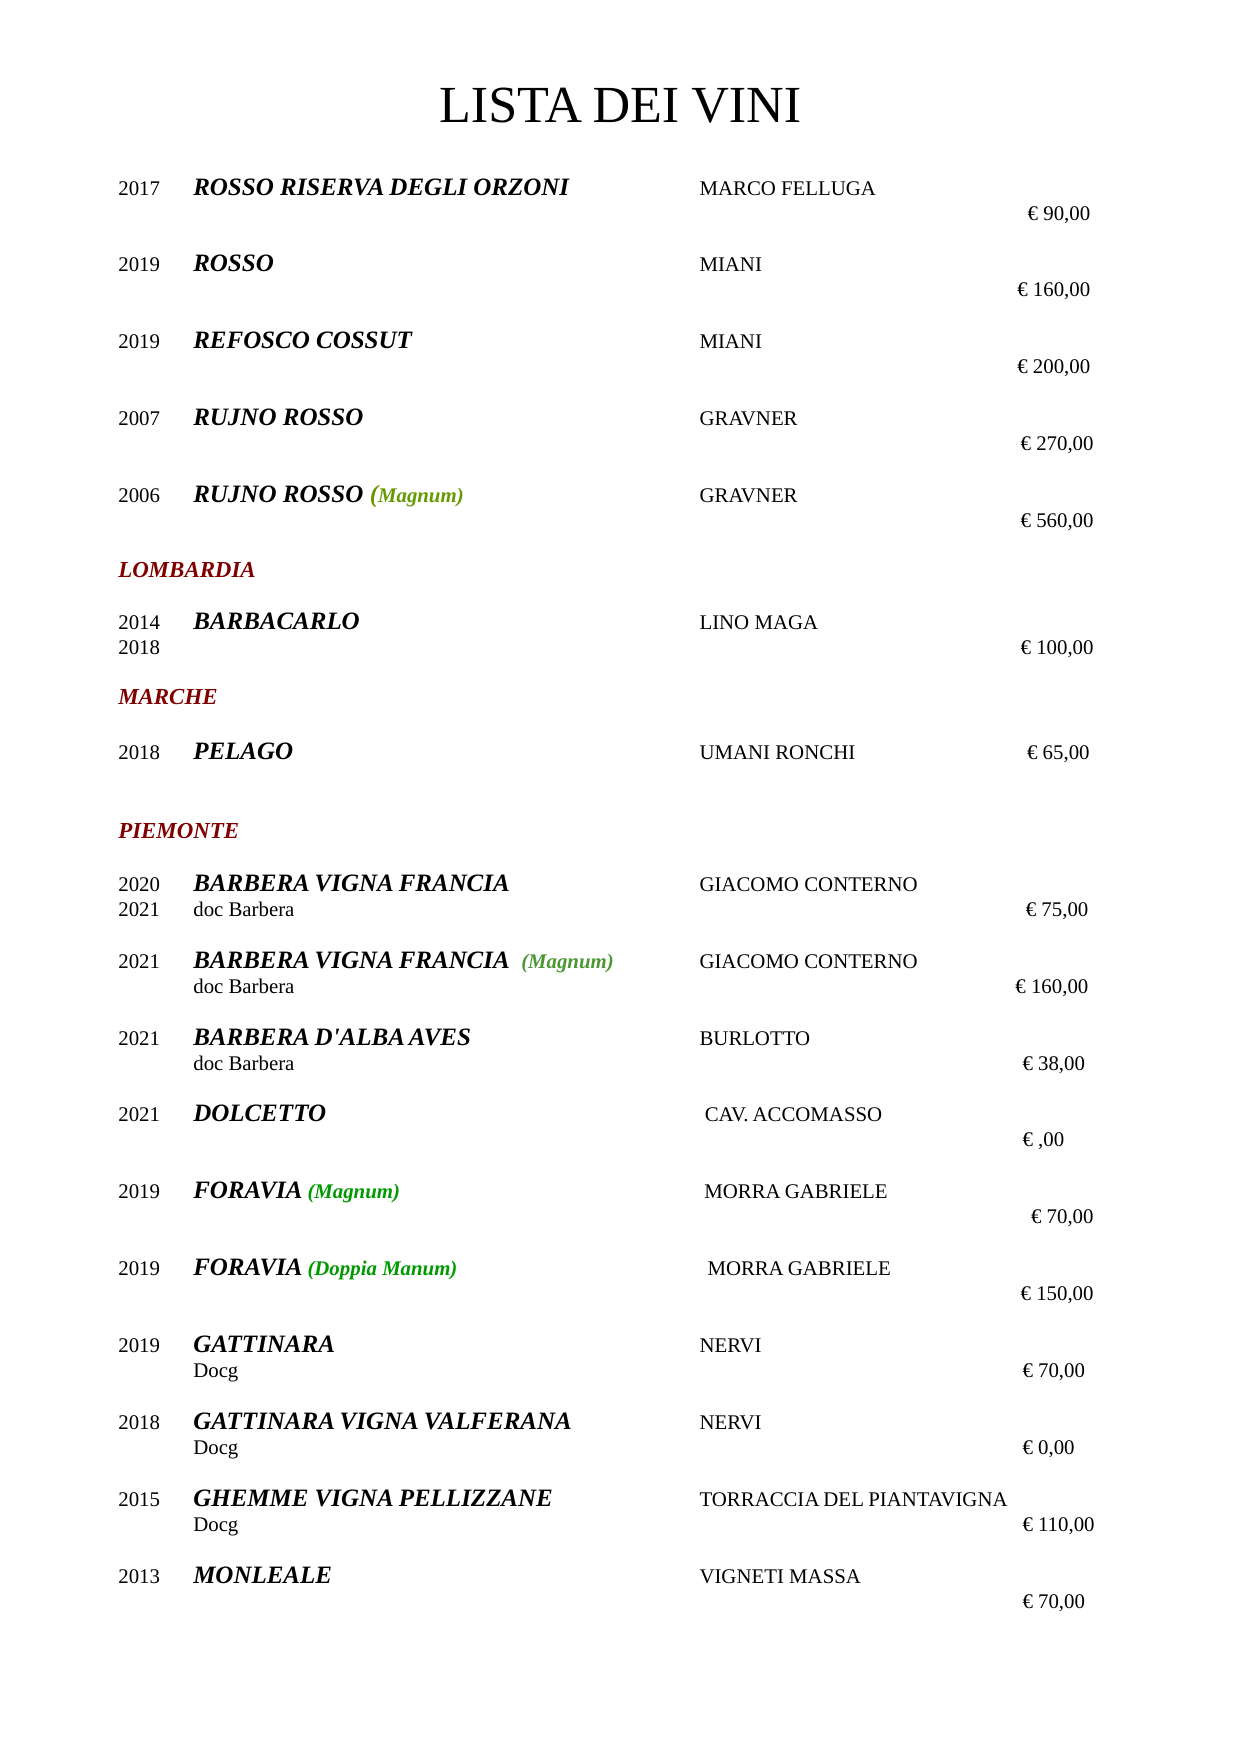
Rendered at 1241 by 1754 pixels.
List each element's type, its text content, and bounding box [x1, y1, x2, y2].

text 2018 GATTINARA VIGNA VALFERANA NERVI [118, 1406, 1122, 1435]
text Docg € 70,00 [118, 1358, 1122, 1382]
text 2015 GHEMME VIGNA PELLIZZANE TORRACCIA DEL PIANTAVIGNA [118, 1483, 1122, 1512]
text € 160,00 [118, 277, 1122, 301]
text 2019 GATTINARA NERVI [118, 1329, 1122, 1358]
text € 150,00 [118, 1281, 1122, 1305]
text 2021 BARBERA VIGNA FRANCIA (Magnum) GIACOMO CONTERNO [118, 945, 1122, 973]
text doc Barbera € 160,00 [118, 973, 1122, 998]
text € 560,00 [118, 508, 1122, 532]
text doc Barbera € 38,00 [118, 1050, 1122, 1074]
text € 200,00 [118, 354, 1122, 378]
text € 90,00 [118, 200, 1122, 224]
text 2014 BARBACARLO LINO MAGA [118, 606, 1122, 635]
text 2018 € 100,00 [118, 635, 1122, 659]
text € 70,00 [118, 1588, 1122, 1613]
text 2021 doc Barbera € 75,00 [118, 897, 1122, 921]
text € 70,00 [118, 1204, 1122, 1228]
text 2007 RUJNO ROSSO GRAVNER [118, 402, 1122, 431]
text € 270,00 [118, 431, 1122, 455]
text 2020 BARBERA VIGNA FRANCIA GIACOMO CONTERNO [118, 868, 1122, 897]
text € ,00 [118, 1127, 1122, 1151]
text LOMBARDIA [118, 556, 1122, 582]
text 2017 ROSSO RISERVA DEGLI ORZONI MARCO FELLUGA [118, 172, 1122, 200]
text 2018 PELAGO UMANI RONCHI € 65,00 [118, 736, 1122, 765]
text Docg € 110,00 [118, 1512, 1122, 1536]
text 2021 BARBERA D'ALBA AVES BURLOTTO [118, 1022, 1122, 1050]
text 2021 DOLCETTO CAV. ACCOMASSO [118, 1098, 1122, 1127]
text 2013 MONLEALE VIGNETI MASSA [118, 1560, 1122, 1588]
text MARCHE [118, 683, 1122, 710]
text 2006 RUJNO ROSSO (Magnum) GRAVNER [118, 479, 1122, 508]
text 2019 ROSSO MIANI [118, 248, 1122, 277]
text PIEMONTE [118, 817, 1122, 844]
text 2019 FORAVIA (Doppia Manum) MORRA GABRIELE [118, 1252, 1122, 1281]
text 2019 FORAVIA (Magnum) MORRA GABRIELE [118, 1175, 1122, 1204]
text 2019 REFOSCO COSSUT MIANI [118, 325, 1122, 354]
text Docg € 0,00 [118, 1435, 1122, 1459]
